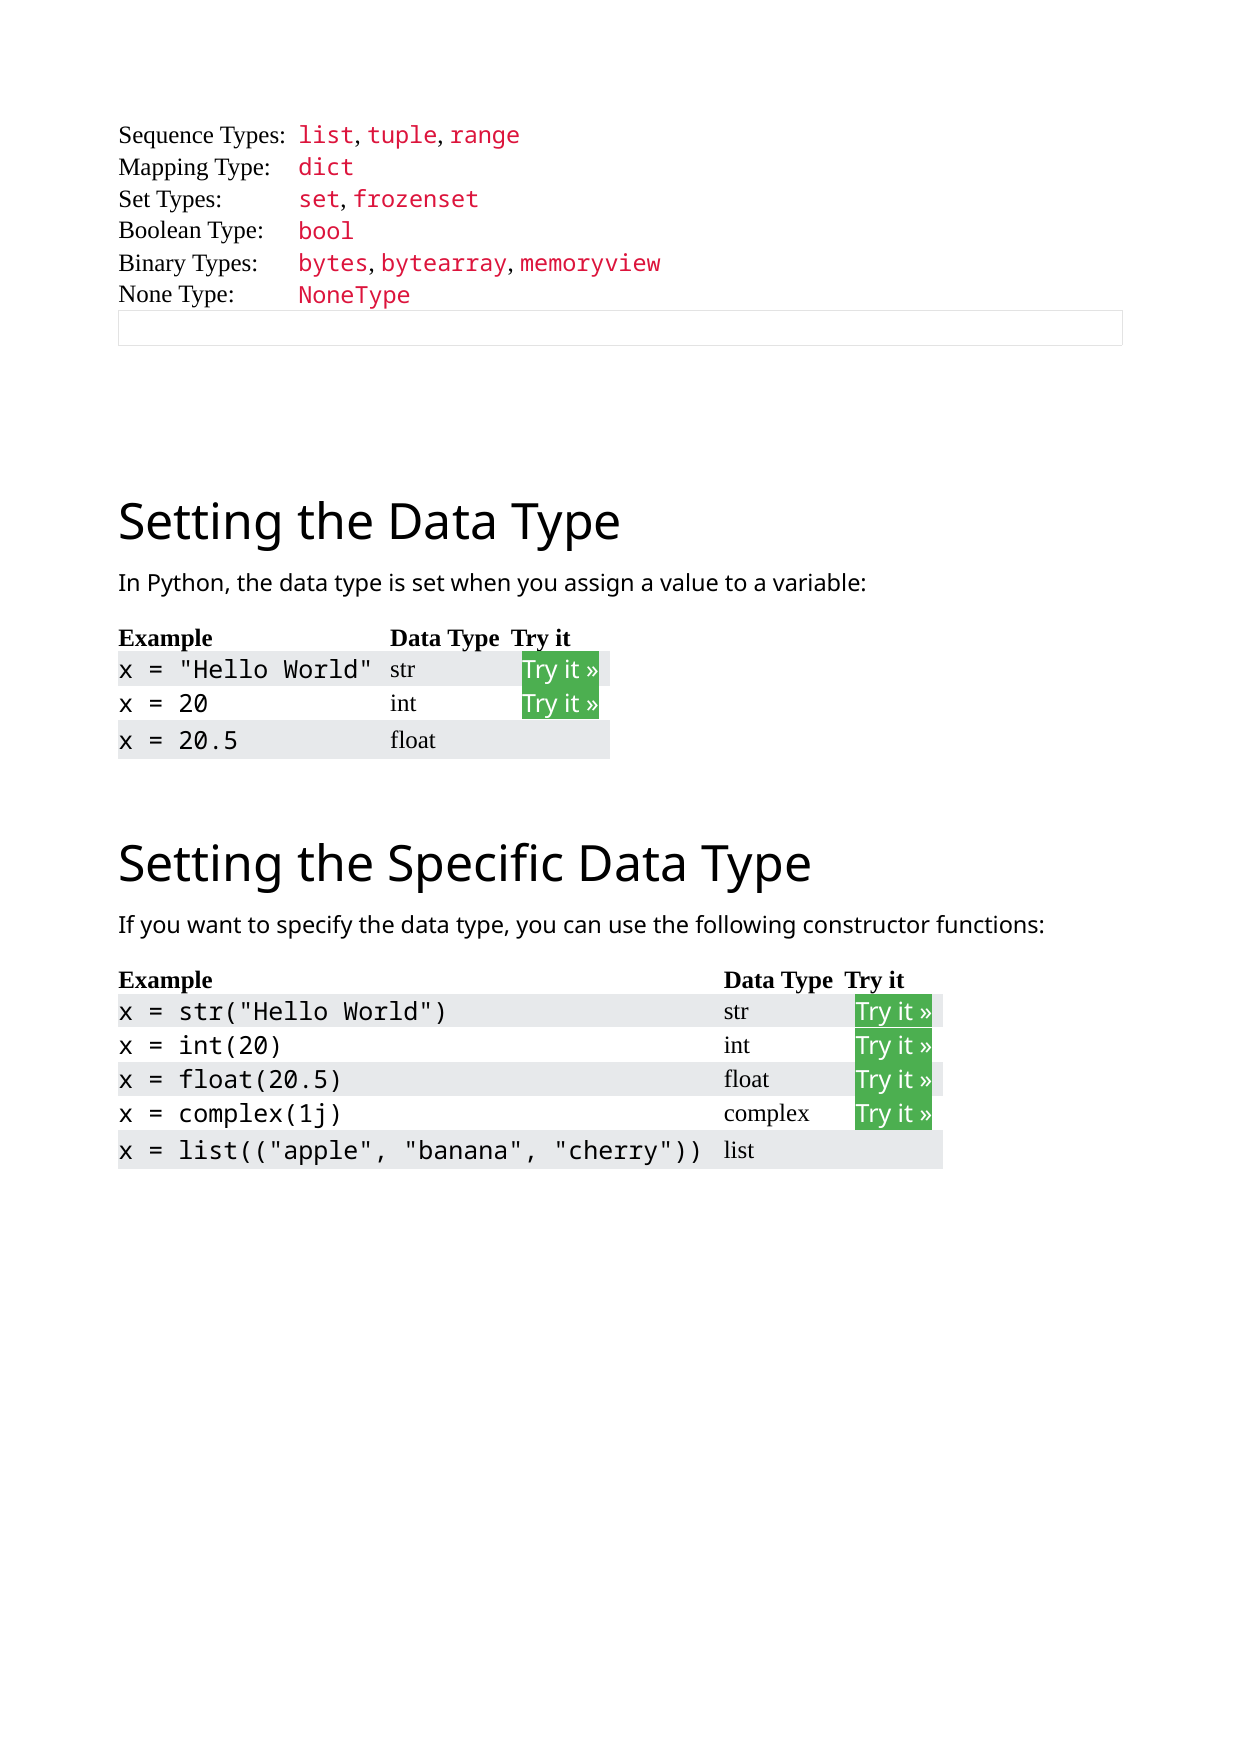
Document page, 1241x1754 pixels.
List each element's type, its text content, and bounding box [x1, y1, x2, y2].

subtitle Setting the Specific Data Type [118, 828, 1122, 896]
text If you want to specify the data type, you can use the following constructor functions: [118, 908, 1122, 941]
table_cell float [724, 1062, 844, 1096]
table_header Data Type [390, 623, 511, 651]
table_cell [844, 1130, 943, 1169]
text In Python, the data type is set when you assign a value to a variable: [118, 567, 1122, 598]
table_cell [511, 720, 610, 759]
table_cell str [724, 994, 844, 1027]
table_cell Boolean Type: [118, 214, 298, 246]
table_cell Try it » [511, 686, 610, 719]
table_cell Mapping Type: [118, 150, 298, 182]
table_cell list [724, 1130, 844, 1169]
table_cell x = complex(1j) [118, 1096, 723, 1130]
table_header Example [118, 965, 723, 993]
table_cell x = list(("apple", "banana", "cherry")) [118, 1130, 723, 1169]
table_cell bytes, bytearray, memoryview [298, 246, 677, 278]
table_header Data Type [724, 965, 844, 993]
table_header Example [118, 623, 390, 651]
table_cell Try it » [511, 651, 610, 686]
subtitle Setting the Data Type [118, 486, 1122, 554]
table_cell dict [298, 150, 677, 182]
table_cell Try it » [844, 994, 943, 1027]
table_cell list, tuple, range [298, 118, 677, 150]
table_cell str [390, 651, 511, 686]
table_cell Sequence Types: [118, 118, 298, 150]
table_cell x = 20.5 [118, 720, 390, 759]
table_header Try it [844, 965, 943, 993]
table_cell Try it » [844, 1028, 943, 1062]
table_cell bool [298, 214, 677, 246]
table_header Try it [511, 623, 610, 651]
table_cell complex [724, 1096, 844, 1130]
table_cell NoneType [298, 278, 677, 310]
table_cell Binary Types: [118, 246, 298, 278]
table_cell x = 20 [118, 686, 390, 719]
table_cell x = "Hello World" [118, 651, 390, 686]
table_cell float [390, 720, 511, 759]
table_cell x = str("Hello World") [118, 994, 723, 1027]
table_cell None Type: [118, 278, 298, 310]
table_cell Try it » [844, 1062, 943, 1096]
table_cell x = int(20) [118, 1028, 723, 1062]
table_cell set, frozenset [298, 182, 677, 214]
table_cell Try it » [844, 1096, 943, 1130]
table_cell x = float(20.5) [118, 1062, 723, 1096]
table_cell Set Types: [118, 182, 298, 214]
table_cell int [390, 686, 511, 719]
table_cell int [724, 1028, 844, 1062]
